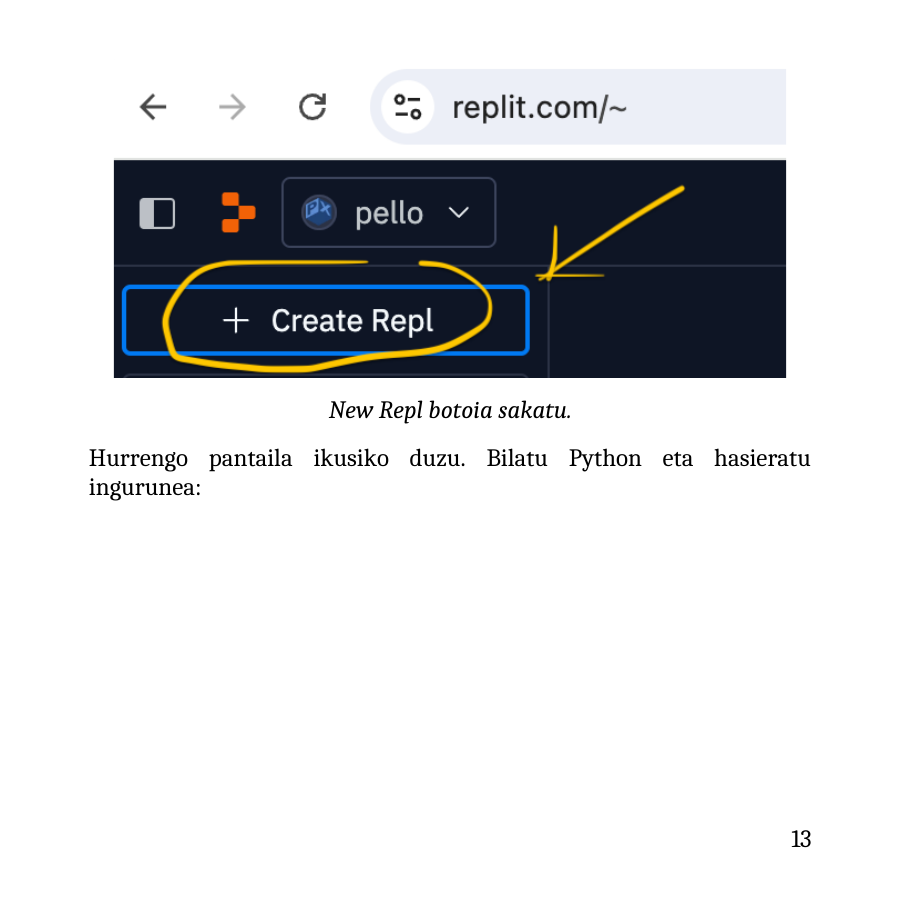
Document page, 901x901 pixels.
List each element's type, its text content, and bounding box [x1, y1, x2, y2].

picture [113, 59, 787, 378]
text Hurrengo pantaila ikusiko duzu. Bilatu Python eta hasieratu ingurunea: [89, 444, 811, 501]
text New Repl botoia sakatu. [89, 372, 811, 425]
